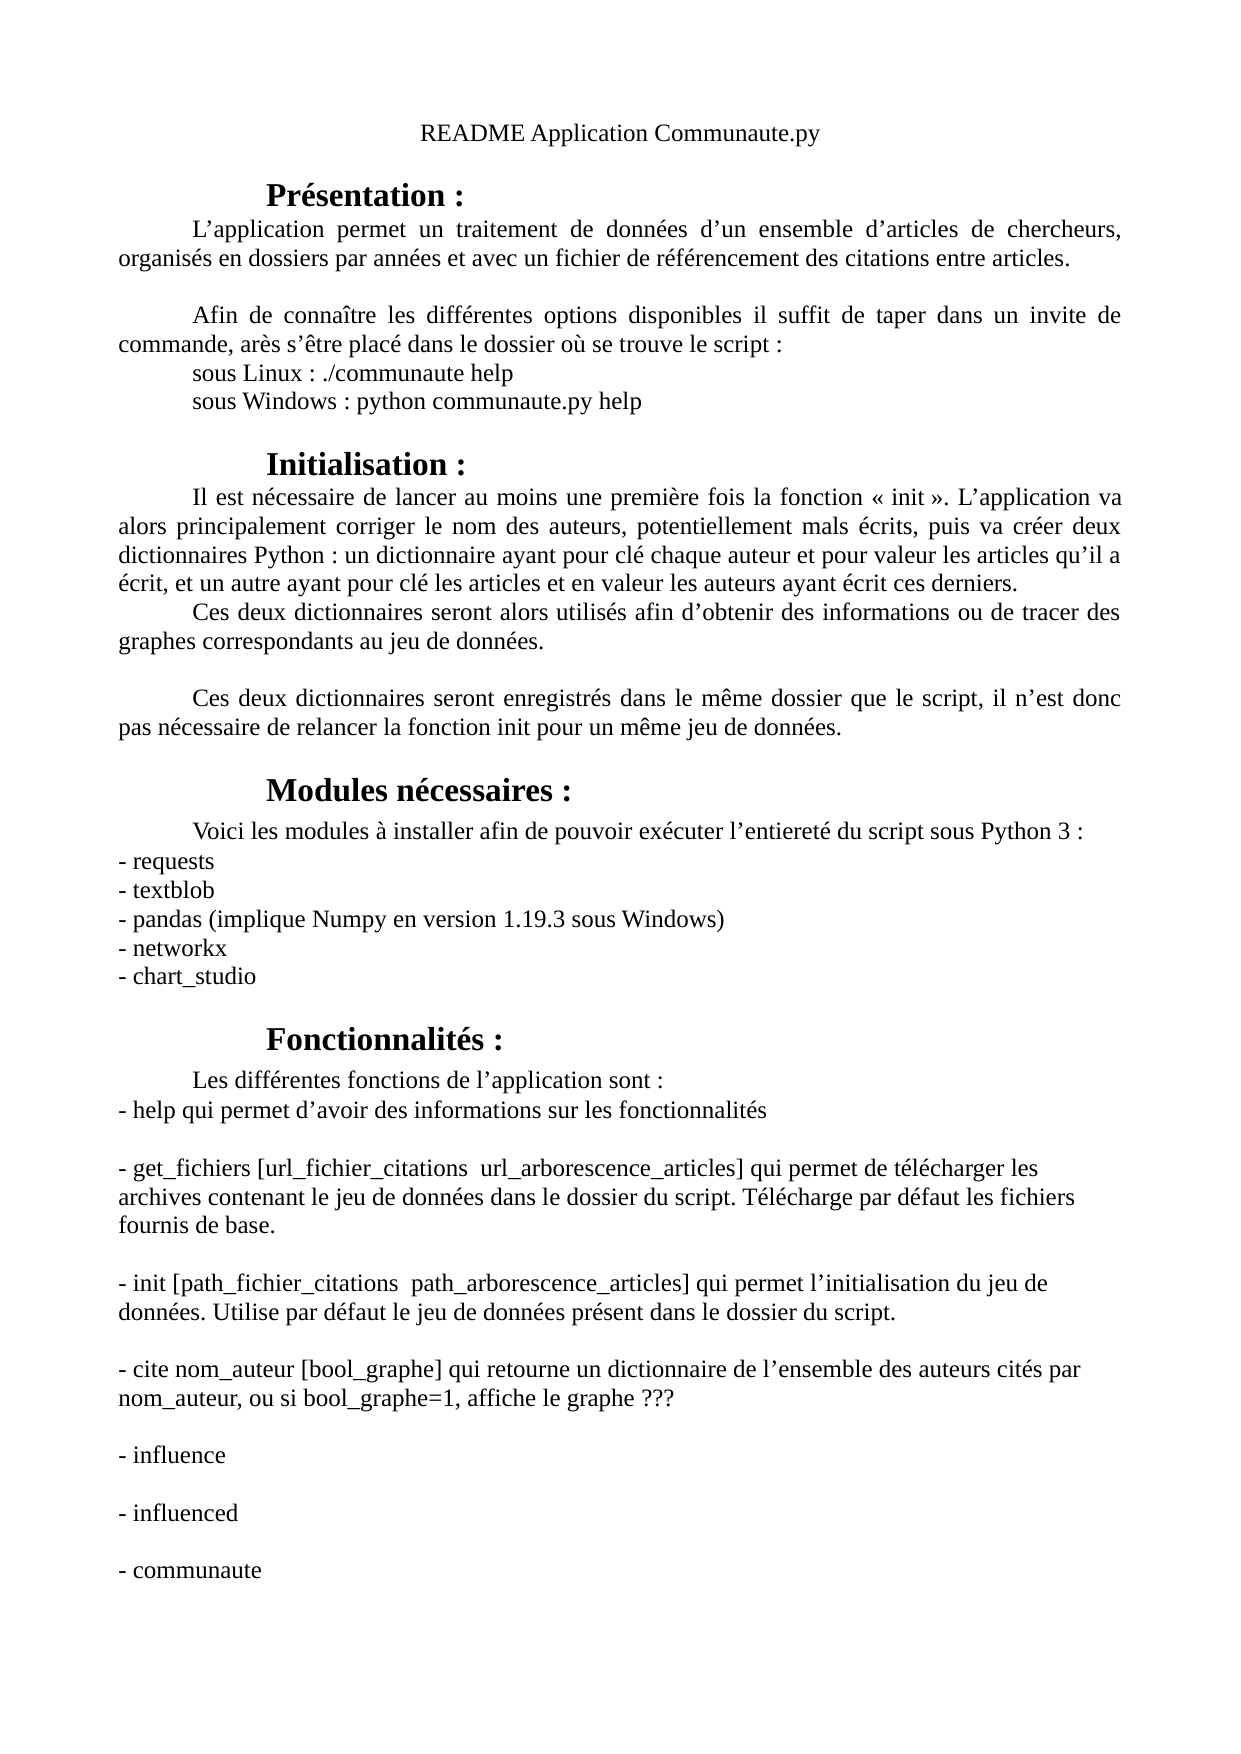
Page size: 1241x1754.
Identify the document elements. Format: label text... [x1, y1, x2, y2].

text - cite nom_auteur [bool_graphe] qui retourne un dictionnaire de l’ensemble des auteurs cités par nom_auteur, ou si bool_graphe=1, affiche le graphe ??? [118, 1354, 1122, 1412]
text - influenced [118, 1498, 1122, 1527]
text Présentation : [118, 176, 1122, 214]
text sous Linux : ./communaute help [118, 358, 1122, 386]
text - influence [118, 1441, 1122, 1469]
text Fonctionnalités : [118, 1019, 1122, 1057]
text README Application Communaute.py [118, 118, 1122, 147]
text sous Windows : python communaute.py help [118, 386, 1122, 415]
text Modules nécessaires : [118, 770, 1122, 808]
text - init [path_fichier_citations path_arborescence_articles] qui permet l’initialisation du jeu de données. Utilise par défaut le jeu de données présent dans le dossier du script. [118, 1268, 1122, 1326]
text - chart_studio [118, 961, 1122, 990]
text - help qui permet d’avoir des informations sur les fonctionnalités [118, 1096, 1122, 1124]
text Afin de connaître les différentes options disponibles il suffit de taper dans un invite de commande, arès s’être placé dans le dossier où se trouve le script : [118, 300, 1122, 358]
text - requests [118, 846, 1122, 875]
text - pandas (implique Numpy en version 1.19.3 sous Windows) [118, 904, 1122, 933]
text Initialisation : [118, 444, 1122, 482]
text L’application permet un traitement de données d’un ensemble d’articles de chercheurs, organisés en dossiers par années et avec un fichier de référencement des citations entre articles. [118, 214, 1122, 271]
text Ces deux dictionnaires seront enregistrés dans le même dossier que le script, il n’est donc pas nécessaire de relancer la fonction init pour un même jeu de données. [118, 683, 1122, 741]
text - get_fichiers [url_fichier_citations url_arborescence_articles] qui permet de télécharger les archives contenant le jeu de données dans le dossier du script. Télécharge par défaut les fichiers fournis de base. [118, 1153, 1122, 1239]
text - communaute [118, 1556, 1122, 1584]
text - textblob [118, 875, 1122, 904]
text - networkx [118, 933, 1122, 961]
text Ces deux dictionnaires seront alors utilisés afin d’obtenir des informations ou de tracer des graphes correspondants au jeu de données. [118, 597, 1122, 655]
text Il est nécessaire de lancer au moins une première fois la fonction « init ». L’application va alors principalement corriger le nom des auteurs, potentiellement mals écrits, puis va créer deux dictionnaires Python : un dictionnaire ayant pour clé chaque auteur et pour valeur les articles qu’il a écrit, et un autre ayant pour clé les articles et en valeur les auteurs ayant écrit ces derniers. [118, 482, 1122, 597]
text Voici les modules à installer afin de pouvoir exécuter l’entiereté du script sous Python 3 : [118, 808, 1122, 846]
text Les différentes fonctions de l’application sont : [118, 1057, 1122, 1096]
